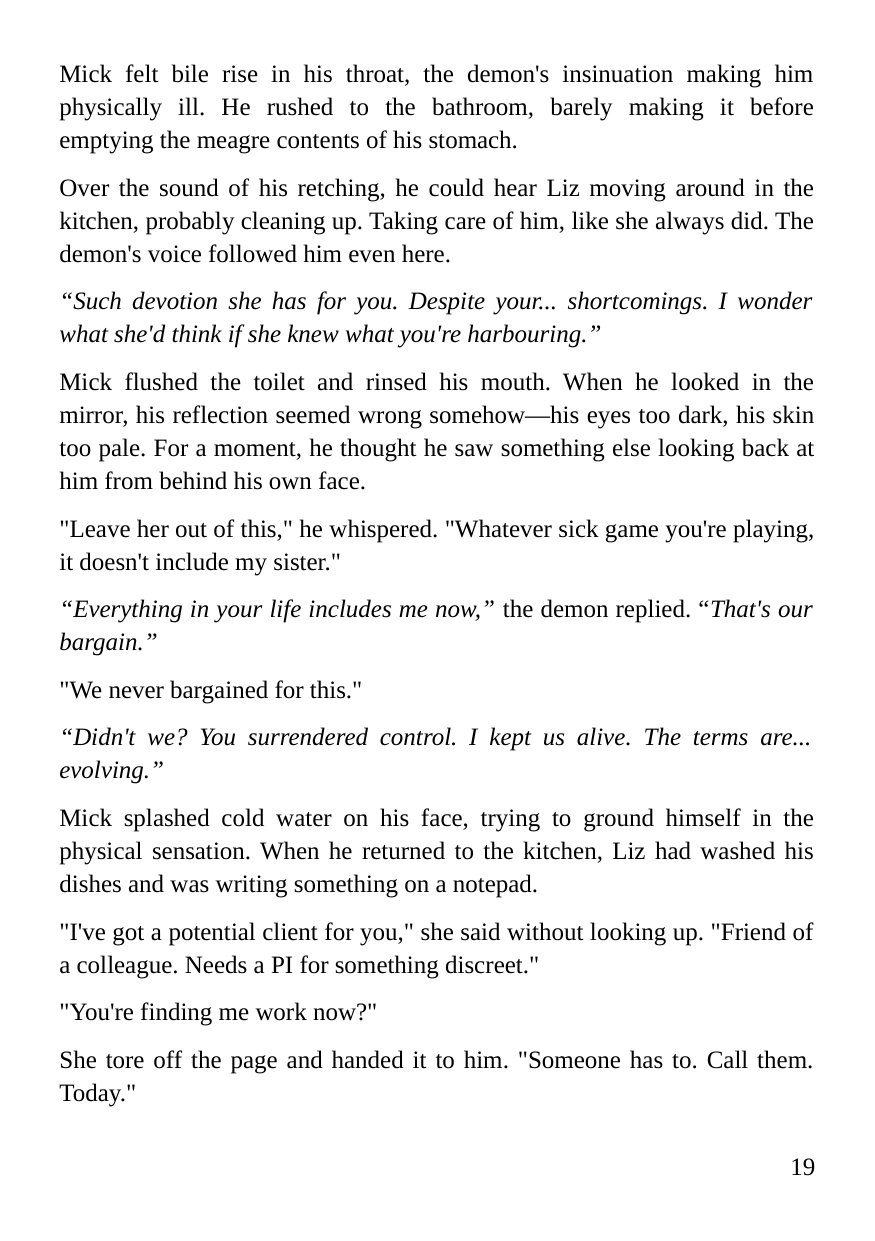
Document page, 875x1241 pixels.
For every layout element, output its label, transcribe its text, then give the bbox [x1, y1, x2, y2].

text Mick splashed cold water on his face, trying to ground himself in the physical sensation. When he returned to the kitchen, Liz had washed his dishes and was writing something on a notepad. [59, 803, 815, 898]
text "Leave her out of this," he whispered. "Whatever sick game you're playing, it doesn't include my sister." [59, 514, 815, 575]
text "You're finding me work now?" [59, 997, 815, 1026]
text “Everything in your life includes me now,” the demon replied. “That's our bargain.” [59, 594, 815, 656]
text Over the sound of his retching, he could hear Liz moving around in the kitchen, probably cleaning up. Taking care of him, like she always did. The demon's voice followed him even here. [59, 173, 815, 267]
text "We never bargained for this." [59, 675, 815, 704]
text Mick flushed the toilet and rinsed his mouth. When he looked in the mirror, his reflection seemed wrong somehow—his eyes too dark, his skin too pale. For a moment, he thought he saw something else looking back at him from behind his own face. [59, 367, 815, 495]
text “Didn't we? You surrendered control. I kept us alive. The terms are... evolving.” [59, 722, 815, 784]
text She tore off the page and handed it to him. "Someone has to. Call them. Today." [59, 1045, 815, 1107]
text "I've got a potential client for you," she said without looking up. "Friend of a colleague. Needs a PI for something discreet." [59, 917, 815, 978]
text Mick felt bile rise in his throat, the demon's insinuation making him physically ill. He rushed to the bathroom, barely making it before emptying the meagre contents of his stomach. [59, 59, 815, 154]
text “Such devotion she has for you. Despite your... shortcomings. I wonder what she'd think if she knew what you're harbouring.” [59, 286, 815, 348]
